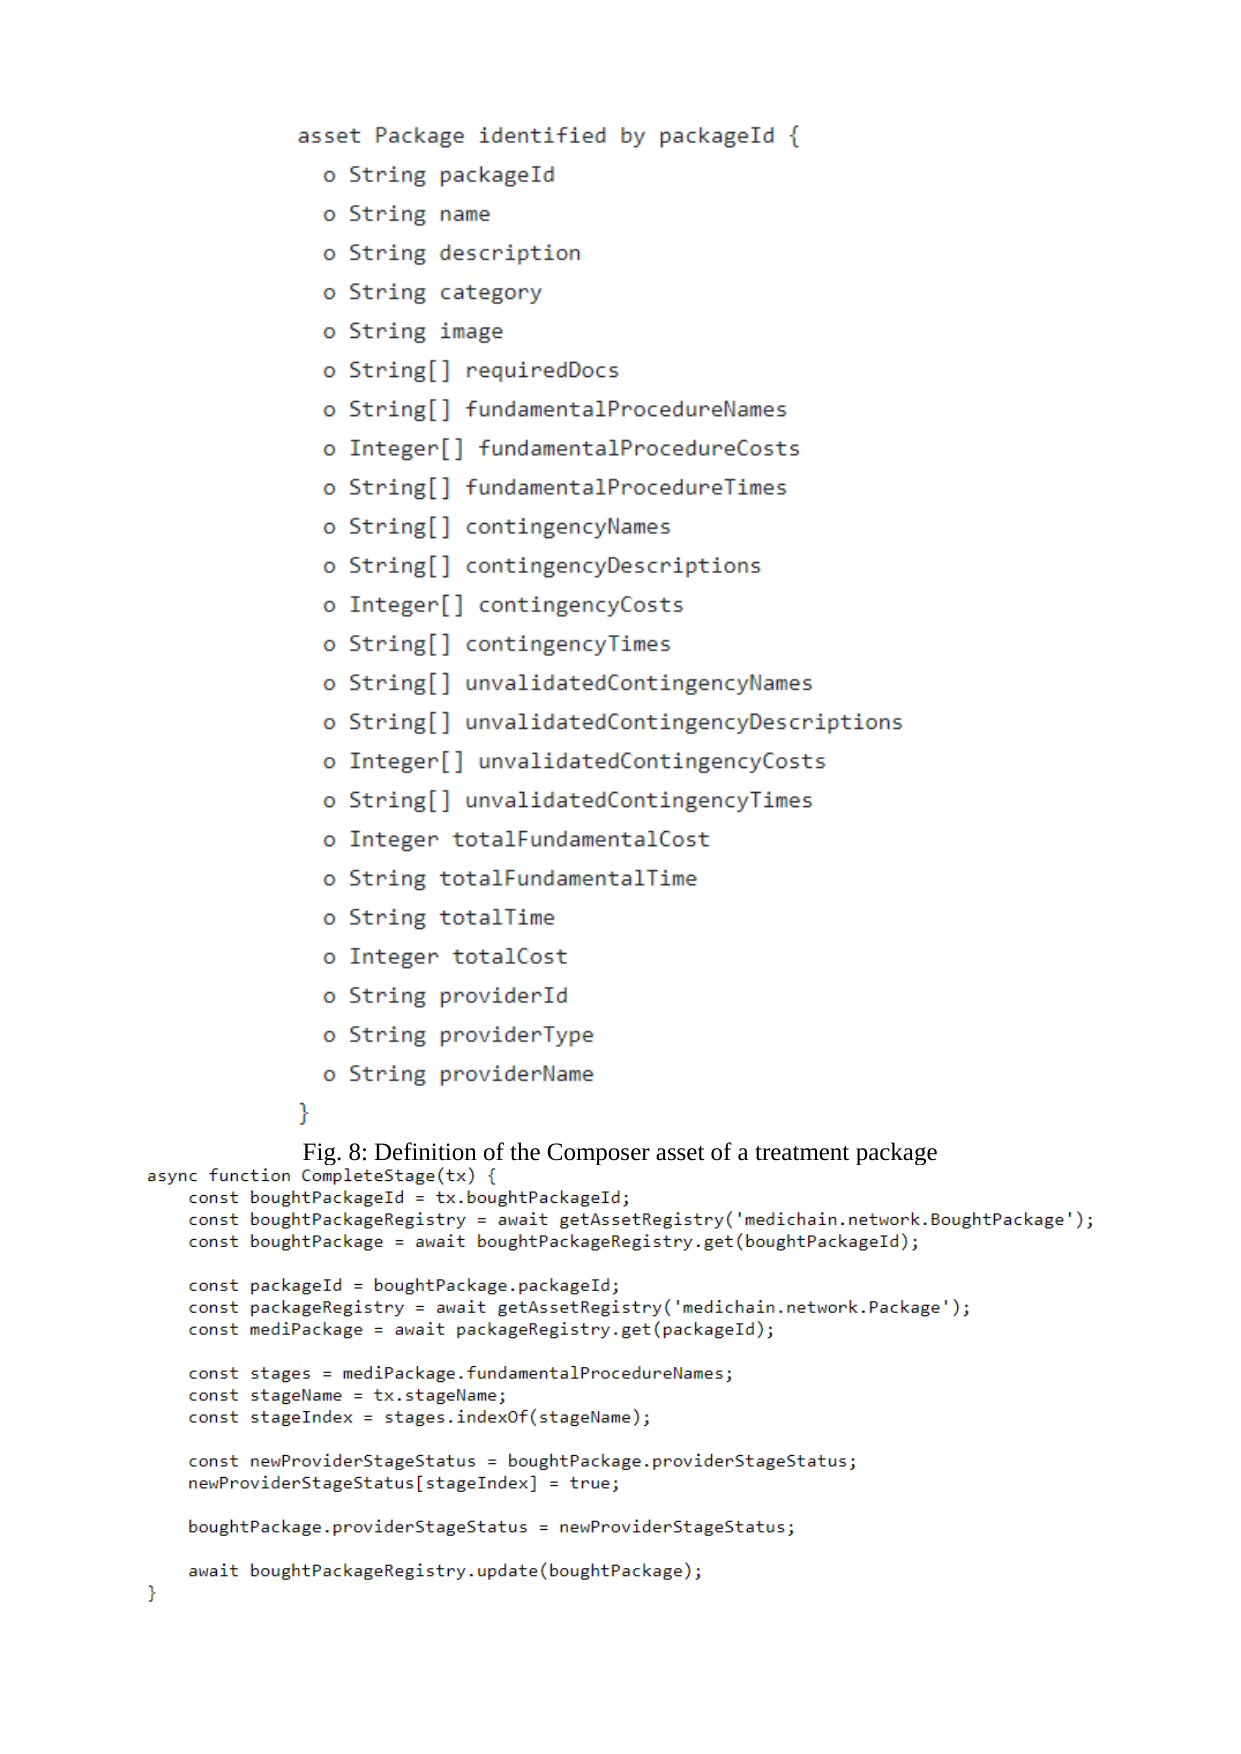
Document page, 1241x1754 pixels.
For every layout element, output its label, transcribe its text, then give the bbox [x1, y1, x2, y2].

picture [282, 118, 957, 1136]
picture [141, 1165, 1099, 1611]
text Fig. 8: Definition of the Composer asset of a treatment package [118, 1137, 1122, 1166]
